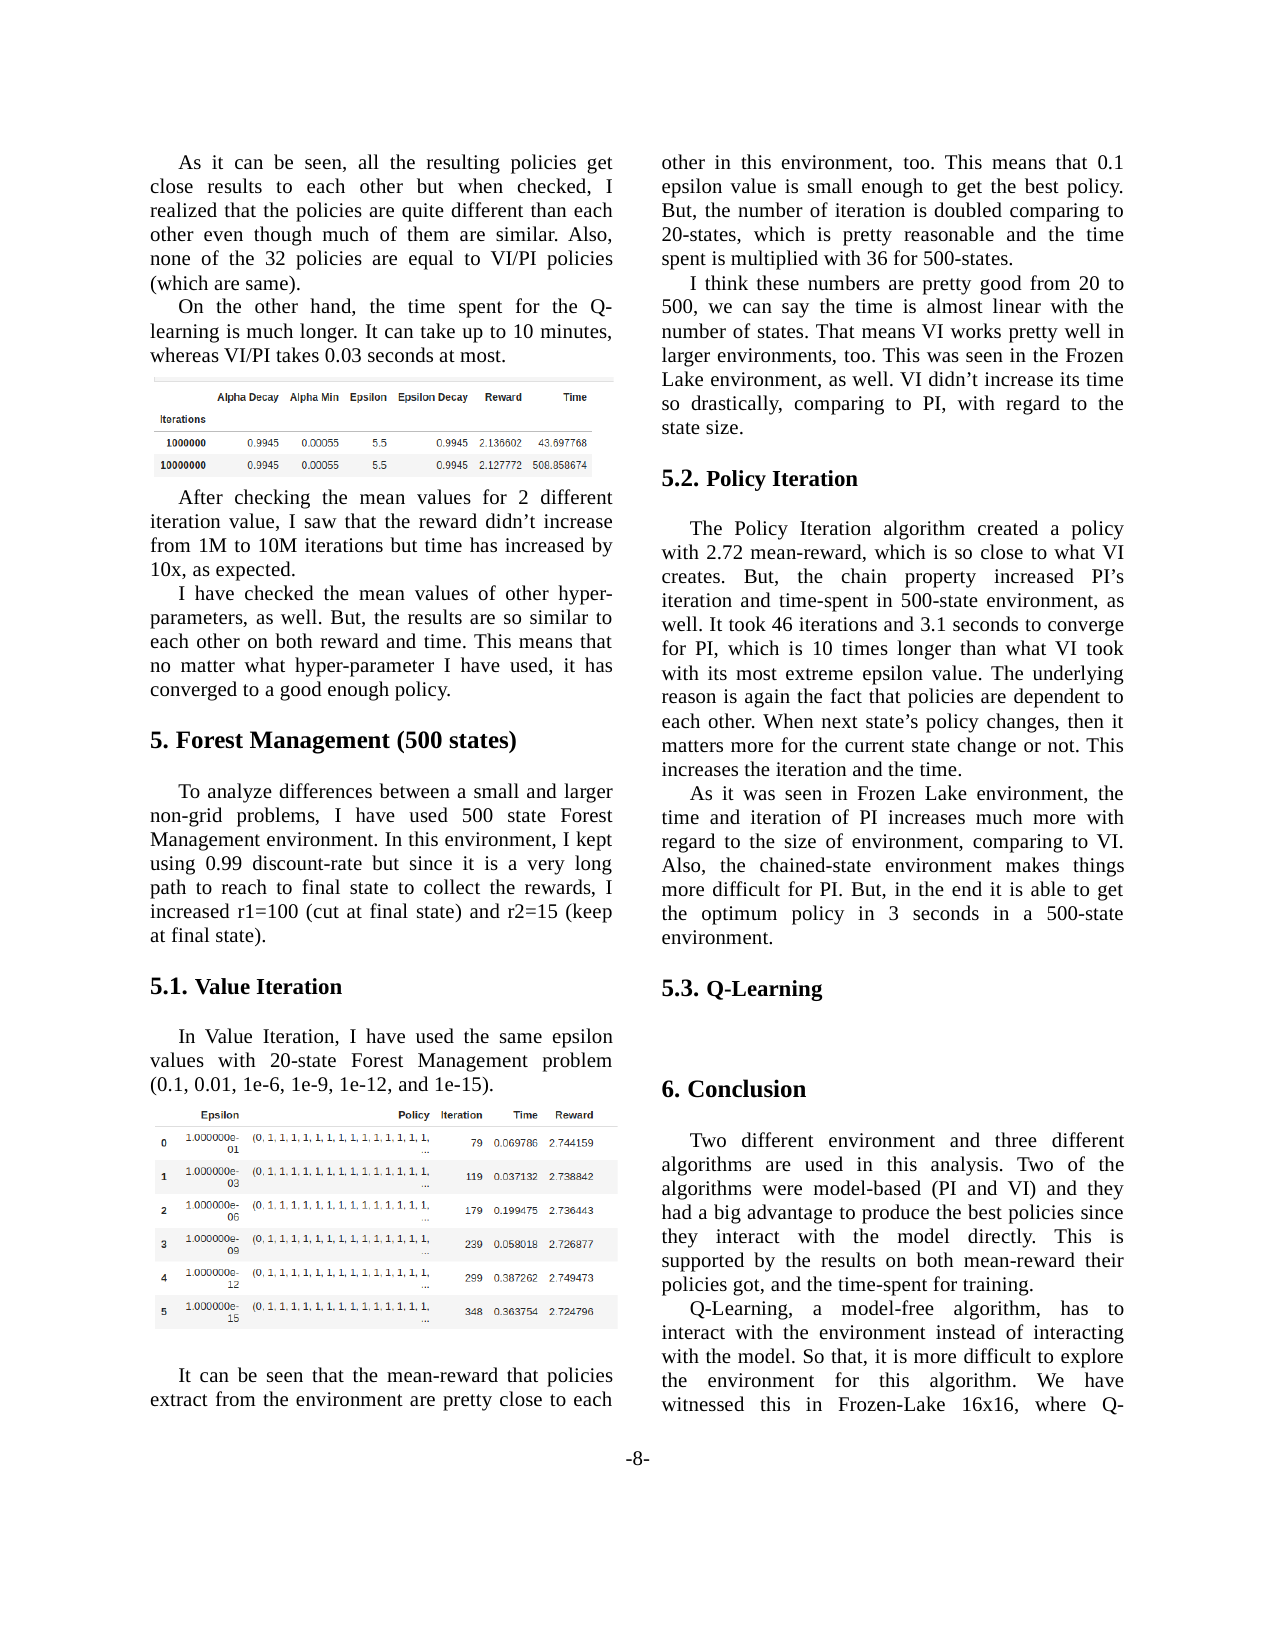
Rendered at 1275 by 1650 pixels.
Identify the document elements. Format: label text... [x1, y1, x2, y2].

text To analyze differences between a small and larger non-grid problems, I have used 500 state Forest Management environment. In this environment, I kept using 0.99 discount-rate but since it is a very long path to reach to final state to collect the rewards, I increased r1=100 (cut at final state) and r2=15 (keep at final state). [150, 778, 613, 947]
picture [153, 1102, 618, 1339]
text As it was seen in Frozen Lake environment, the time and iteration of PI increases much more with regard to the size of environment, comparing to VI. Also, the chained-state environment makes things more difficult for PI. But, in the end it is able to get the optimum policy in 3 seconds in a 500-state environment. [661, 781, 1125, 949]
text As it can be seen, all the resulting policies get close results to each other but when checked, I realized that the policies are quite different than each other even though much of them are similar. Also, none of the 32 policies are equal to VI/PI policies (which are same). [150, 150, 613, 294]
text 5.1. Value Iteration [150, 971, 613, 1000]
text On the other hand, the time spent for the Q-learning is much longer. It can take up to 10 minutes, whereas VI/PI takes 0.03 seconds at most. [150, 294, 613, 367]
text After checking the mean values for 2 different iteration value, I saw that the reward didn’t increase from 1M to 10M iterations but time has increased by 10x, as expected. [150, 485, 613, 581]
text In Value Iteration, I have used the same epsilon values with 20-state Forest Management problem (0.1, 0.01, 1e-6, 1e-9, 1e-12, and 1e-15). [150, 1024, 613, 1096]
text I have checked the mean values of other hyper-parameters, as well. But, the results are so similar to each other on both reward and time. This means that no matter what hyper-parameter I have used, it has converged to a good enough policy. [150, 581, 613, 701]
text 6. Conclusion [661, 1074, 1125, 1103]
text 5.2. Policy Iteration [661, 463, 1125, 492]
text Two different environment and three different algorithms are used in this analysis. Two of the algorithms were model-based (PI and VI) and they had a big advantage to produce the best policies since they interact with the model directly. This is supported by the results on both mean-reward their policies got, and the time-spent for training. [661, 1127, 1125, 1296]
text The Policy Iteration algorithm created a policy with 2.72 mean-reward, which is so close to what VI creates. But, the chain property increased PI’s iteration and time-spent in 500-state environment, as well. It took 46 iterations and 3.1 seconds to converge for PI, which is 10 times longer than what VI took with its most extreme epsilon value. The underlying reason is again the fact that policies are dependent to each other. When next state’s policy changes, then it matters more for the current state change or not. This increases the iteration and the time. [661, 516, 1125, 781]
text other in this environment, too. This means that 0.1 epsilon value is small enough to get the best policy. But, the number of iteration is doubled comparing to 20-states, which is pretty reasonable and the time spent is multiplied with 36 for 500-states. [661, 150, 1125, 270]
text It can be seen that the mean-reward that policies extract from the environment are pretty close to each [150, 1362, 613, 1411]
text 5. Forest Management (500 states) [150, 725, 613, 754]
picture [150, 377, 614, 485]
text 5.3. Q-Learning [661, 973, 1125, 1002]
text I think these numbers are pretty good from 20 to 500, we can say the time is almost linear with the number of states. That means VI works pretty well in larger environments, too. This was seen in the Frozen Lake environment, as well. VI didn’t increase its time so drastically, comparing to PI, with regard to the state size. [661, 270, 1125, 439]
text Q-Learning, a model-free algorithm, has to interact with the environment instead of interacting with the model. So that, it is more difficult to explore the environment for this algorithm. We have witnessed this in Frozen-Lake 16x16, where Q- [661, 1296, 1125, 1416]
text [150, 367, 613, 377]
